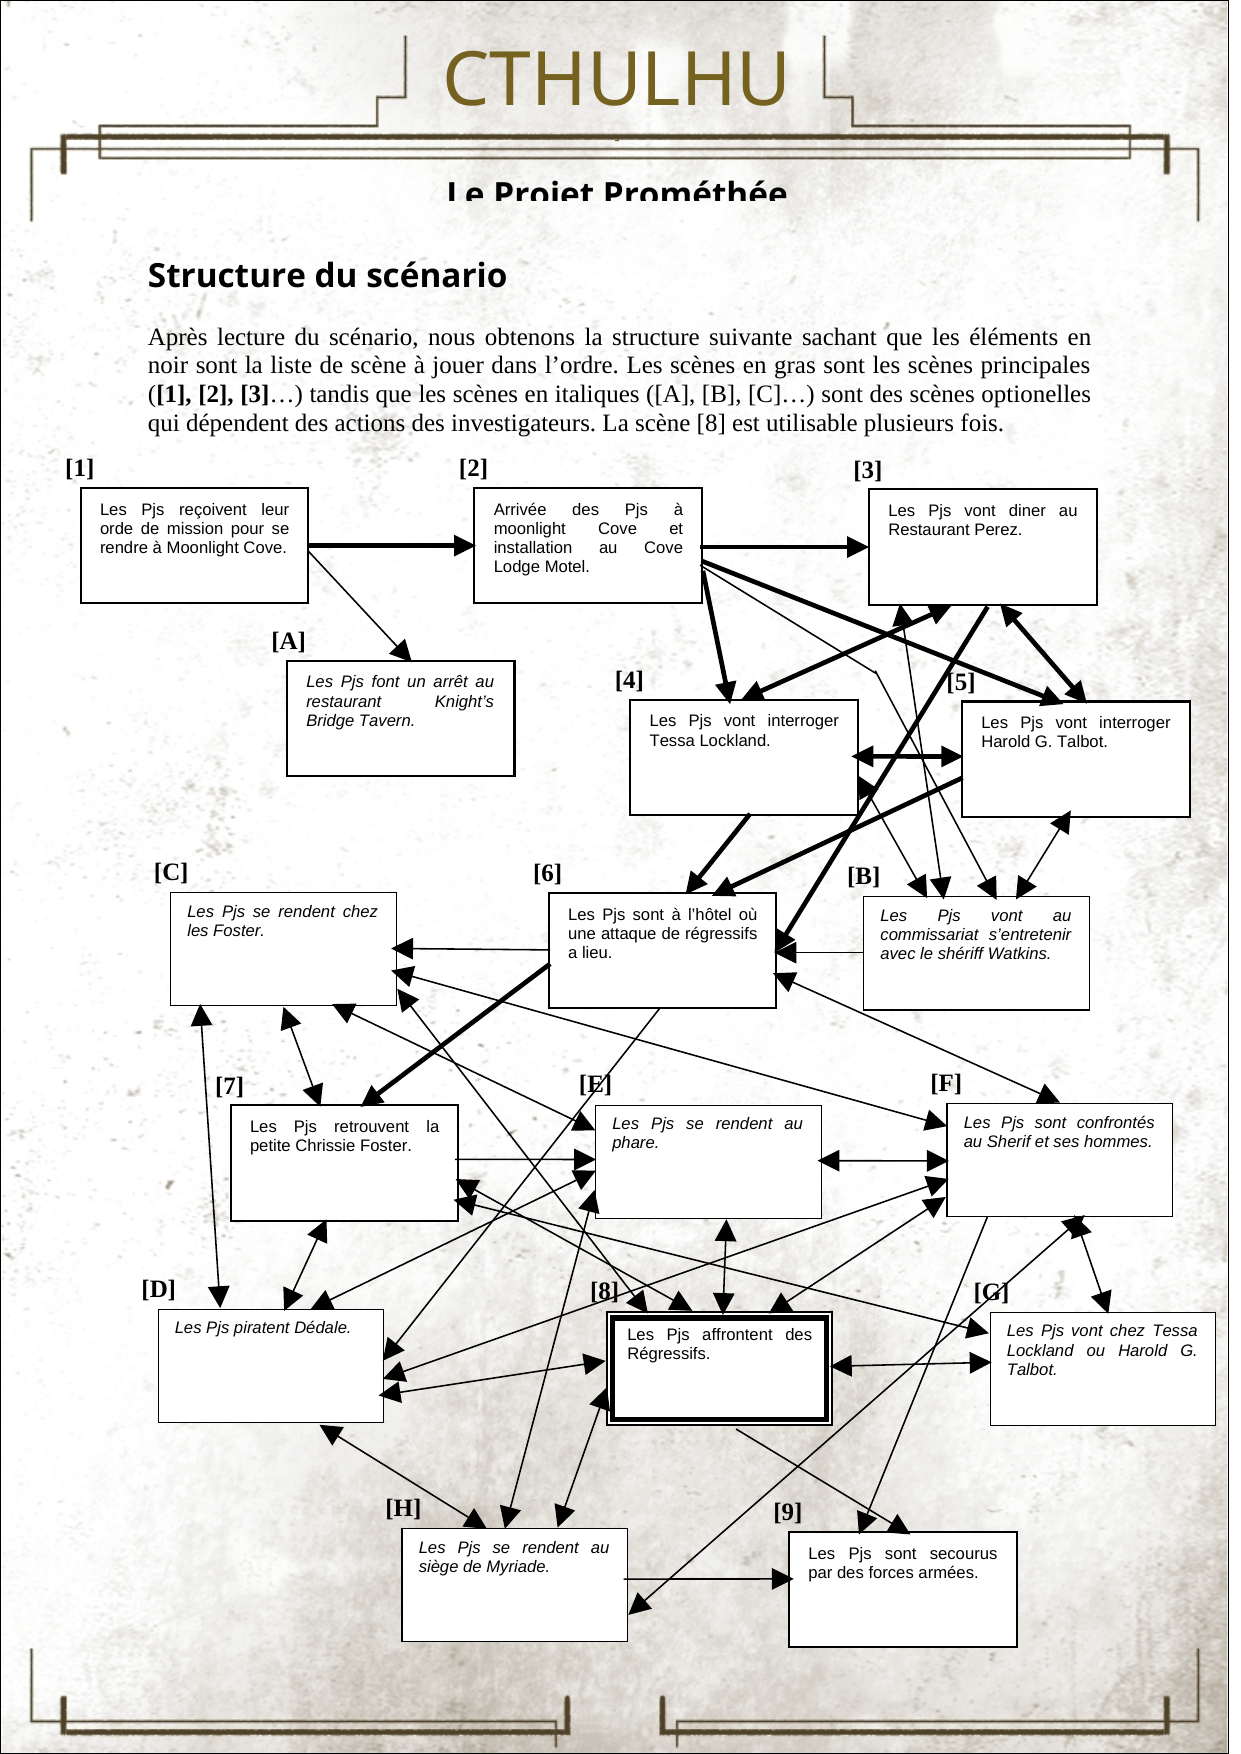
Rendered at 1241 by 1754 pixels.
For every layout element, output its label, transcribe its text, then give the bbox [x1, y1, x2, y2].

text [8] [590, 1276, 633, 1305]
text Les Pjs affrontent des Régressifs. [627, 1325, 812, 1363]
text Les Pjs vont chez Tessa Lockland ou Harold G. Talbot. [1007, 1321, 1199, 1379]
text Arrivée des Pjs à moonlight Cove et installation au Cove Lodge Motel. [493, 499, 683, 576]
text [G] [973, 1277, 1011, 1305]
text [908, 861, 918, 878]
text Les Pjs vont interroger Harold G. Talbot. [981, 713, 1171, 751]
text [9] [773, 1497, 845, 1526]
text Les Pjs se rendent au siège de Myriade. [418, 1538, 611, 1576]
text [4] [614, 665, 686, 694]
picture [1, 1, 1228, 1753]
text [621, 1276, 662, 1305]
text Les Pjs font un arrêt au restaurant Knight’s Bridge Tavern. [306, 672, 495, 730]
text Les Pjs sont confrontés au Sherif et ses hommes. [963, 1113, 1156, 1151]
text Les Pjs reçoivent leur orde de mission pour se rendre à Moonlight Cove. [100, 499, 289, 557]
text [G] [985, 1277, 1045, 1305]
text [6] [533, 858, 605, 887]
text [7] [215, 1071, 287, 1100]
text CTHULHU - [378, 25, 856, 150]
text [1] [65, 453, 137, 482]
subtitle Le Projet Prométhée [378, 171, 856, 200]
text [5] [946, 667, 1018, 696]
text [F] [930, 1068, 1002, 1097]
text Les Pjs se rendent au phare. [612, 1114, 805, 1152]
text Les Pjs piratent Dédale. [174, 1318, 367, 1337]
text Les Pjs sont secourus par des forces armées. [808, 1543, 997, 1582]
text [D] [141, 1274, 213, 1302]
text [3] [853, 455, 925, 484]
text [2] [459, 453, 530, 482]
text Les Pjs se rendent chez les Foster. [187, 902, 380, 940]
text [C] [154, 857, 226, 886]
text [A] [271, 626, 343, 655]
text [E] [579, 1069, 651, 1098]
text Les Pjs sont à l’hôtel où une attaque de régressifs a lieu. [568, 904, 757, 962]
text Les Pjs vont interroger Tessa Lockland. [649, 711, 839, 749]
text Les Pjs vont diner au Restaurant Perez. [888, 501, 1077, 539]
text Les Pjs vont au commissariat s’entretenir avec le shériff Watkins. [880, 906, 1073, 963]
text [H] [385, 1493, 457, 1522]
text Les Pjs retrouvent la petite Chrissie Foster. [250, 1117, 439, 1155]
text [B] [847, 861, 914, 890]
